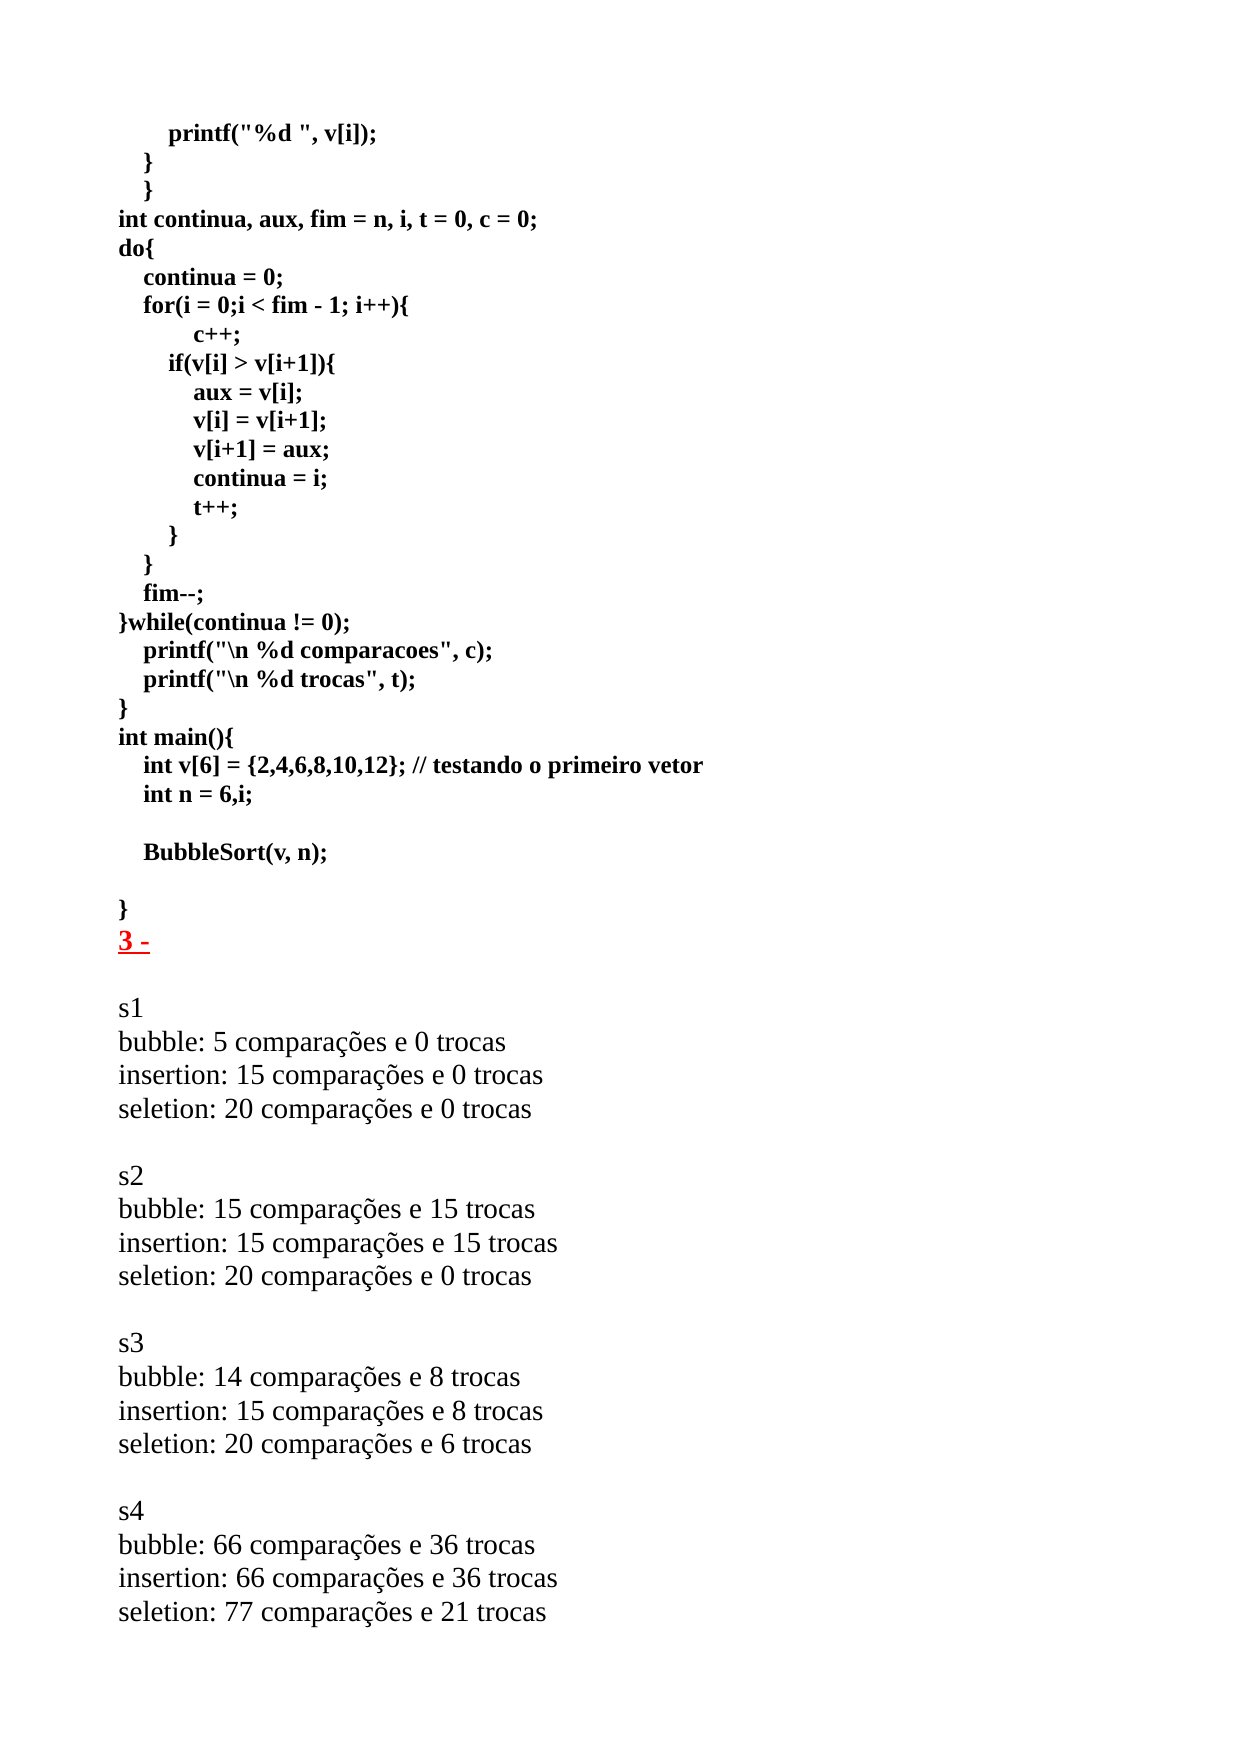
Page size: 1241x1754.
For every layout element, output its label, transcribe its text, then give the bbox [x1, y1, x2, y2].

text do{ [118, 233, 1122, 262]
text } [118, 894, 1122, 923]
text printf("\n %d trocas", t); [118, 664, 1122, 693]
text fim--; [118, 578, 1122, 607]
text aux = v[i]; [118, 377, 1122, 406]
text insertion: 15 comparações e 0 trocas [118, 1057, 1122, 1091]
text }while(continua != 0); [118, 607, 1122, 636]
text } [118, 693, 1122, 722]
text bubble: 15 comparações e 15 trocas [118, 1191, 1122, 1225]
text int v[6] = {2,4,6,8,10,12}; // testando o primeiro vetor [118, 751, 1122, 779]
text } [118, 549, 1122, 578]
text c++; [118, 319, 1122, 348]
text 3 - [118, 923, 1122, 957]
text bubble: 5 comparações e 0 trocas [118, 1024, 1122, 1057]
text seletion: 20 comparações e 6 trocas [118, 1426, 1122, 1460]
text insertion: 15 comparações e 8 trocas [118, 1393, 1122, 1426]
text bubble: 14 comparações e 8 trocas [118, 1359, 1122, 1393]
text insertion: 15 comparações e 15 trocas [118, 1225, 1122, 1258]
text } [118, 147, 1122, 176]
text int continua, aux, fim = n, i, t = 0, c = 0; [118, 204, 1122, 233]
text seletion: 20 comparações e 0 trocas [118, 1091, 1122, 1124]
text printf("%d ", v[i]); [118, 118, 1122, 147]
text BubbleSort(v, n); [118, 837, 1122, 866]
text bubble: 66 comparações e 36 trocas [118, 1527, 1122, 1560]
text continua = 0; [118, 262, 1122, 291]
text insertion: 66 comparações e 36 trocas [118, 1560, 1122, 1594]
text if(v[i] > v[i+1]){ [118, 348, 1122, 377]
text seletion: 77 comparações e 21 trocas [118, 1594, 1122, 1627]
text } [118, 176, 1122, 204]
text s4 [118, 1493, 1122, 1527]
text } [118, 521, 1122, 549]
text int main(){ [118, 722, 1122, 751]
text for(i = 0;i < fim - 1; i++){ [118, 291, 1122, 319]
text s3 [118, 1326, 1122, 1359]
text continua = i; [118, 463, 1122, 492]
text s2 [118, 1158, 1122, 1191]
text printf("\n %d comparacoes", c); [118, 636, 1122, 664]
text seletion: 20 comparações e 0 trocas [118, 1258, 1122, 1292]
text v[i+1] = aux; [118, 434, 1122, 463]
text int n = 6,i; [118, 779, 1122, 808]
text s1 [118, 990, 1122, 1024]
text v[i] = v[i+1]; [118, 406, 1122, 434]
text t++; [118, 492, 1122, 521]
